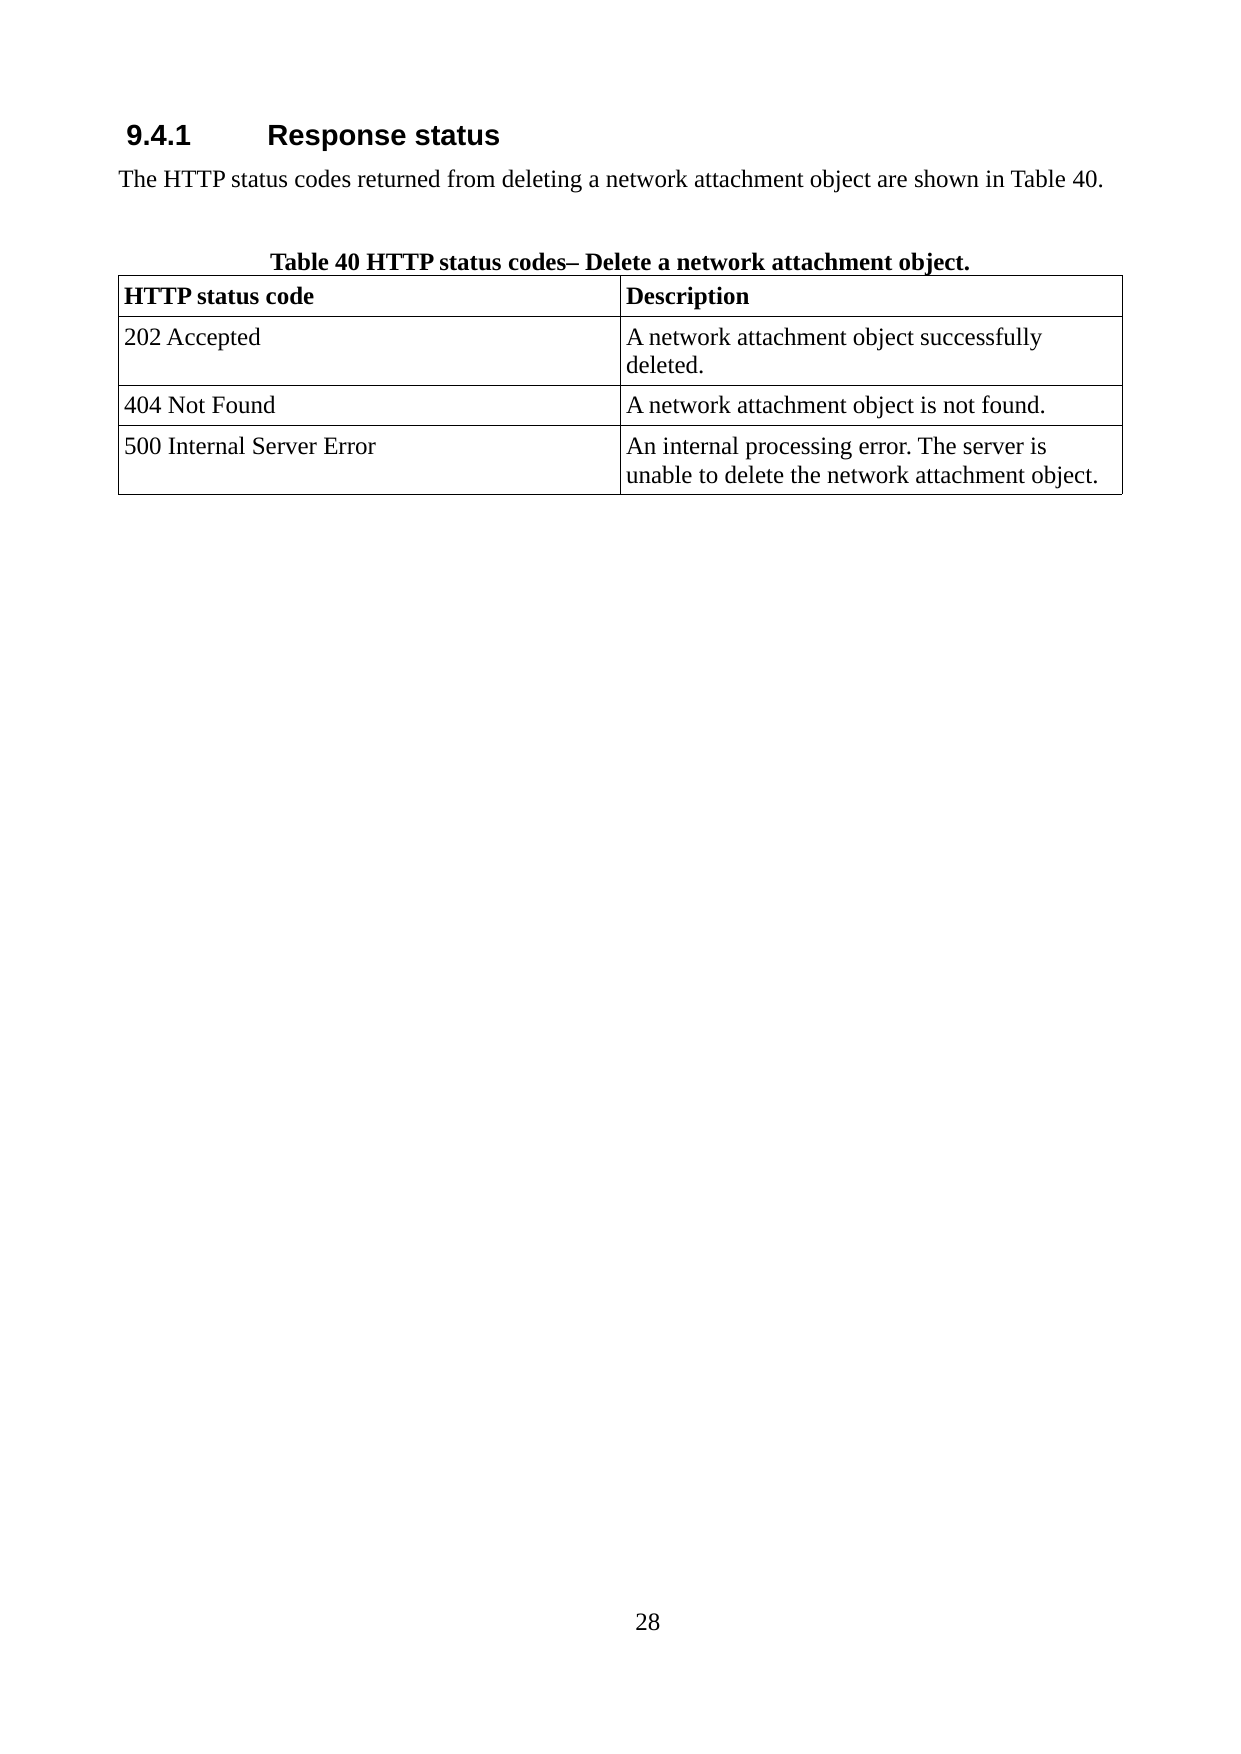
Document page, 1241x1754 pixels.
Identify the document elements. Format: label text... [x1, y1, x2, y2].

table_header HTTP status code [119, 276, 620, 316]
table_header Description [621, 276, 1122, 316]
table_cell A network attachment object is not found. [621, 386, 1122, 425]
table_cell 500 Internal Server Error [119, 426, 620, 494]
table_cell An internal processing error. The server is unable to delete the network attachment object. [621, 426, 1122, 494]
table_cell 202 Accepted [119, 317, 620, 385]
subtitle Response status [118, 118, 1122, 152]
table_cell A network attachment object successfully deleted. [621, 317, 1122, 385]
subtitle Table 40 HTTP status codes– Delete a network attachment object. [118, 247, 1122, 275]
text The HTTP status codes returned from deleting a network attachment object are shown in Table 40. [118, 164, 1122, 193]
table_cell 404 Not Found [119, 386, 620, 425]
